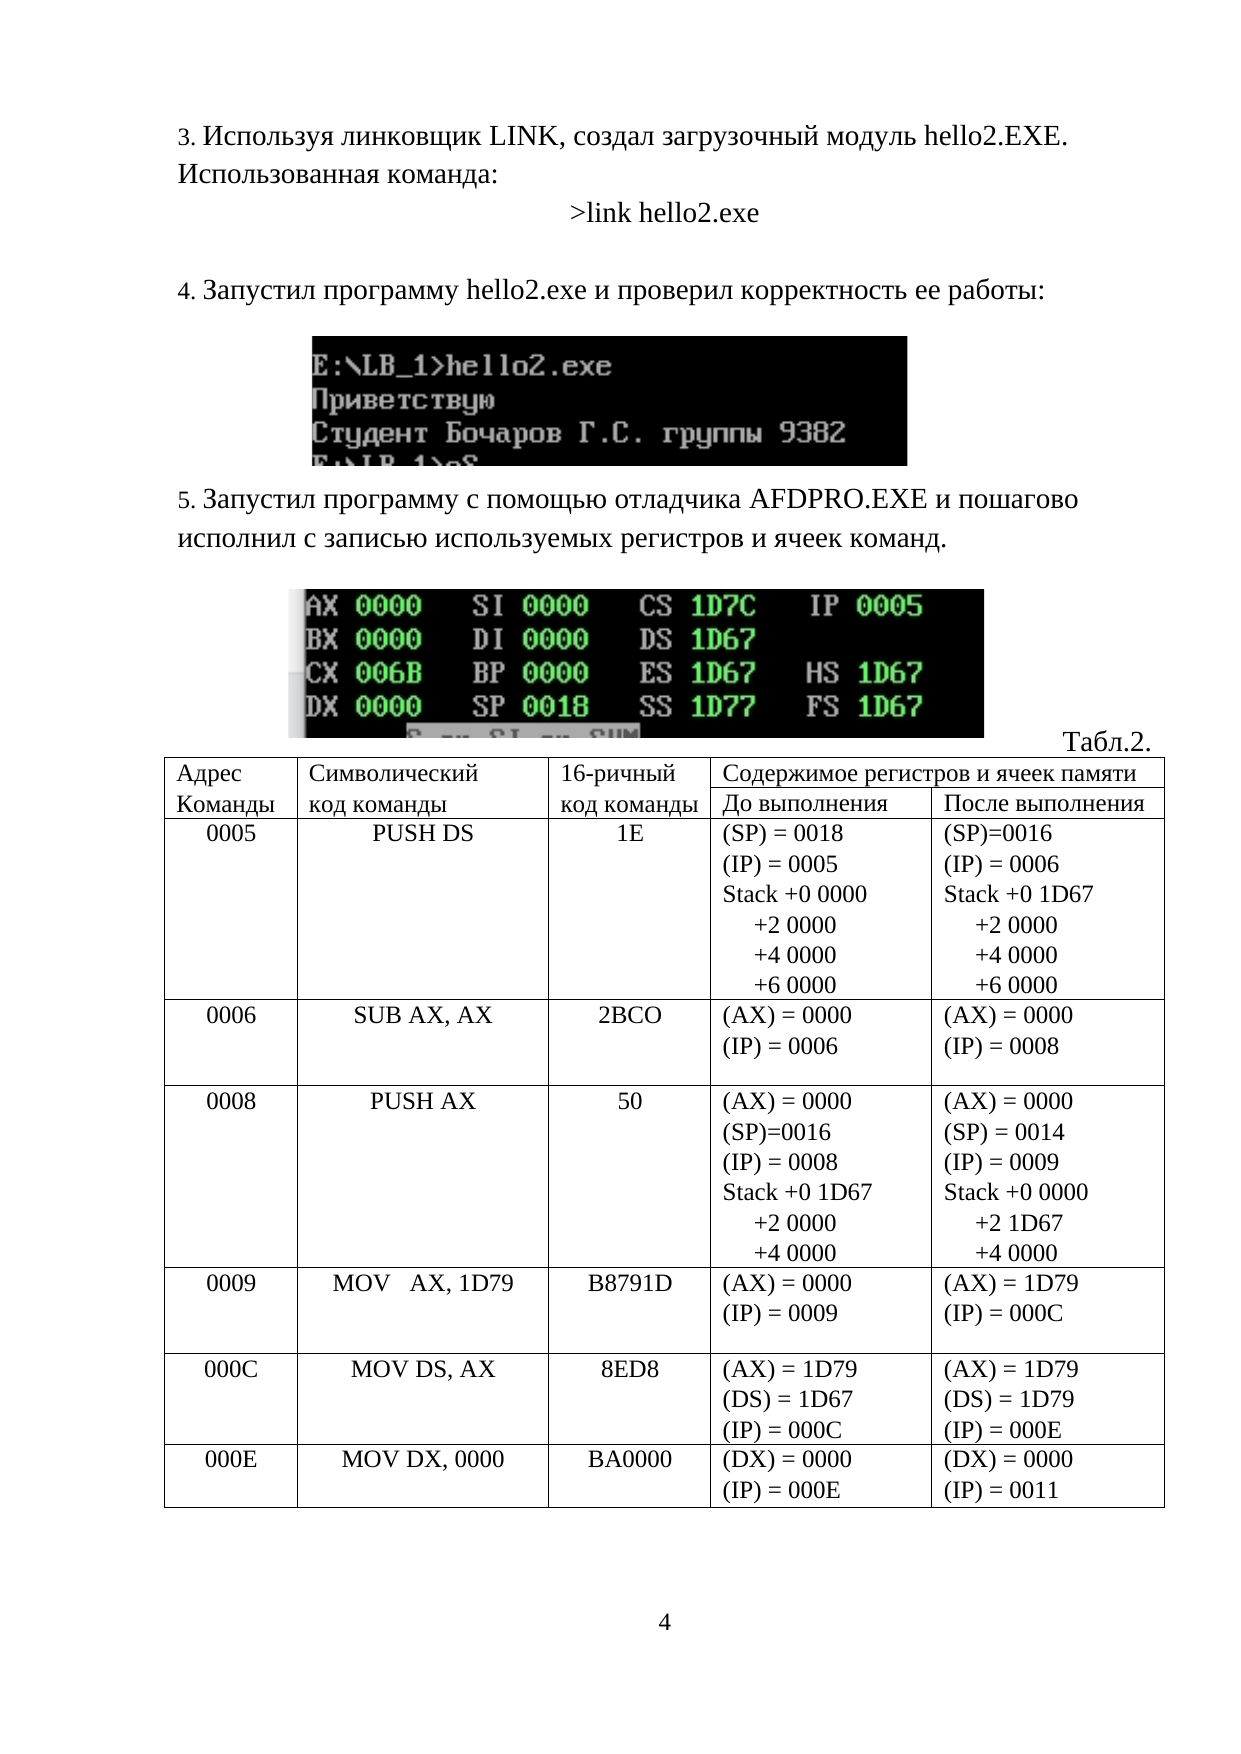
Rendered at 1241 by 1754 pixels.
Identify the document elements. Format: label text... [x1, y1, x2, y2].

table_header Символический код команды [298, 758, 548, 817]
list Запустил программу с помощью отладчика AFDPRO.EXE и пошагово исполнил с записью используемых регистров и ячеек команд. [177, 481, 1152, 553]
table_cell MOV AX, 1D79 [298, 1268, 548, 1353]
table_cell B8791D [549, 1268, 710, 1353]
table_cell 0005 [165, 819, 297, 999]
table_header 16-ричный код команды [549, 758, 710, 817]
table_cell MOV DX, 0000 [298, 1445, 548, 1507]
table_cell 0008 [165, 1086, 297, 1267]
picture [311, 336, 908, 466]
table_cell PUSH AX [298, 1086, 548, 1267]
table_cell (DX) = 0000 (IP) = 0011 [932, 1445, 1164, 1507]
table_cell MOV DS, AX [298, 1354, 548, 1443]
table_cell (AX) = 1D79 (DS) = 1D79 (IP) = 000E [932, 1354, 1164, 1443]
table_cell (AX) = 0000 (SP) = 0014 (IP) = 0009 Stack +0 0000 +2 1D67 +4 0000 [932, 1086, 1164, 1267]
table_cell 0006 [165, 1000, 297, 1085]
table_cell (AX) = 0000 (SP)=0016 (IP) = 0008 Stack +0 1D67 +2 0000 +4 0000 [711, 1086, 931, 1267]
table_cell (AX) = 0000 (IP) = 0008 [932, 1000, 1164, 1085]
table_cell 000E [165, 1445, 297, 1507]
table_cell 000C [165, 1354, 297, 1443]
table_cell BA0000 [549, 1445, 710, 1507]
table_cell (SP)=0016 (IP) = 0006 Stack +0 1D67 +2 0000 +4 0000 +6 0000 [932, 819, 1164, 999]
table_cell 0009 [165, 1268, 297, 1353]
table_header Адрес Команды [165, 758, 297, 817]
table_cell (AX) = 0000 (IP) = 0006 [711, 1000, 931, 1085]
list Запустил программу hello2.exe и проверил корректность ее работы: [177, 272, 1152, 306]
table_cell После выполнения [932, 788, 1164, 817]
table_cell (AX) = 1D79 (DS) = 1D67 (IP) = 000C [711, 1354, 931, 1443]
table_cell (AX) = 1D79 (IP) = 000C [932, 1268, 1164, 1353]
table_header Содержимое регистров и ячеек памяти [711, 758, 1164, 787]
table_cell (SP) = 0018 (IP) = 0005 Stack +0 0000 +2 0000 +4 0000 +6 0000 [711, 819, 931, 999]
table_cell (DX) = 0000 (IP) = 000E [711, 1445, 931, 1507]
table_cell 50 [549, 1086, 710, 1267]
table_cell SUB AX, AX [298, 1000, 548, 1085]
table_cell До выполнения [711, 788, 931, 817]
picture [288, 589, 985, 738]
text >link hello2.exe [177, 195, 1152, 229]
text Табл.2. [177, 724, 1152, 757]
table_cell (AX) = 0000 (IP) = 0009 [711, 1268, 931, 1353]
list Используя линковщик LINK, создал загрузочный модуль hello2.EXE. Использованная команда: [177, 118, 1152, 190]
table_cell 1E [549, 819, 710, 999]
table_cell 8ED8 [549, 1354, 710, 1443]
table_cell PUSH DS [298, 819, 548, 999]
table_cell 2BCO [549, 1000, 710, 1085]
